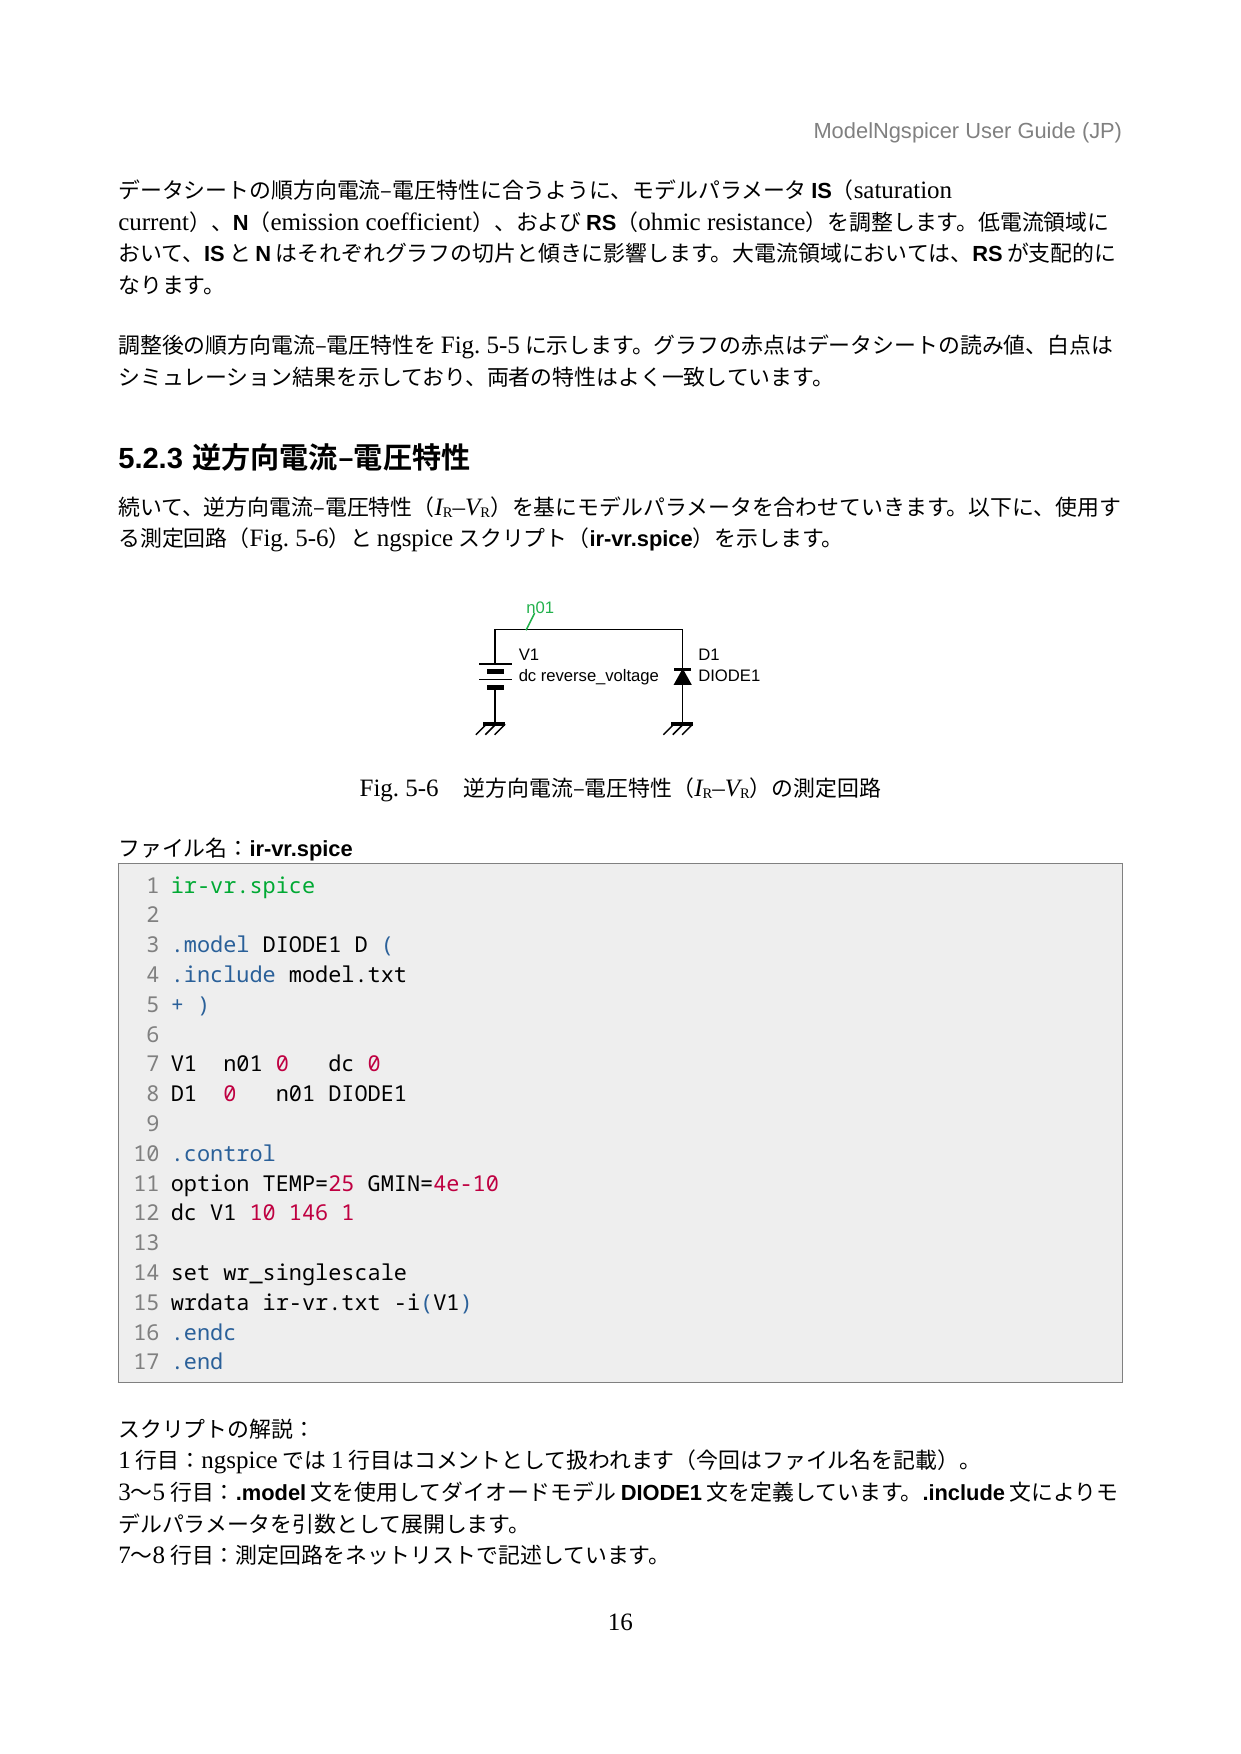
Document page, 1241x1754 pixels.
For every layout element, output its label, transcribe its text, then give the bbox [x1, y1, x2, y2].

text データシートの順方向電流–電圧特性に合うように、モデルパラメータIS（saturation current）、N（emission coefficient）、およびRS（ohmic resistance）を調整します。低電流領域において、ISとNはそれぞれグラフの切片と傾きに影響します。大電流領域においては、RSが支配的になります。 [118, 173, 1122, 299]
text 7～8行目：測定回路をネットリストで記述しています。 [118, 1538, 1122, 1570]
table_header ir-vr.spice .model DIODE1 D ( .include model.txt + ) V1 n01 0 dc 0 D1 0 n01 DIODE1 .control option TEMP=25 GMIN=4e-10 dc V1 10 146 1 set wr_singlescale wrdata ir-vr.txt -i(V1) .endc .end [165, 864, 1122, 1382]
text 調整後の順方向電流–電圧特性をFig. 5-5に示します。グラフの赤点はデータシートの読み値、白点はシミュレーション結果を示しており、両者の特性はよく一致しています。 [118, 328, 1122, 392]
text 3～5行目：.model文を使用してダイオードモデルDIODE1文を定義しています。.include文によりモデルパラメータを引数として展開します。 [118, 1475, 1122, 1538]
text 1行目：ngspiceでは1行目はコメントとして扱われます（今回はファイル名を記載）。 [118, 1443, 1122, 1475]
table_header 1 2 3 4 5 6 7 8 9 10 11 12 13 14 15 16 17 [119, 864, 165, 1382]
text Fig. 5-6 逆方向電流–電圧特性（IR–VR）の測定回路 [118, 582, 1122, 802]
text スクリプトの解説： [118, 1412, 1122, 1443]
text 続いて、逆方向電流–電圧特性（IR–VR）を基にモデルパラメータを合わせていきます。以下に、使用する測定回路（Fig. 5-6）とngspiceスクリプト（ir-vr.spice）を示します。 [118, 490, 1122, 553]
text ファイル名：ir-vr.spice [118, 831, 1122, 863]
subtitle 逆方向電流–電圧特性 [118, 435, 1122, 477]
